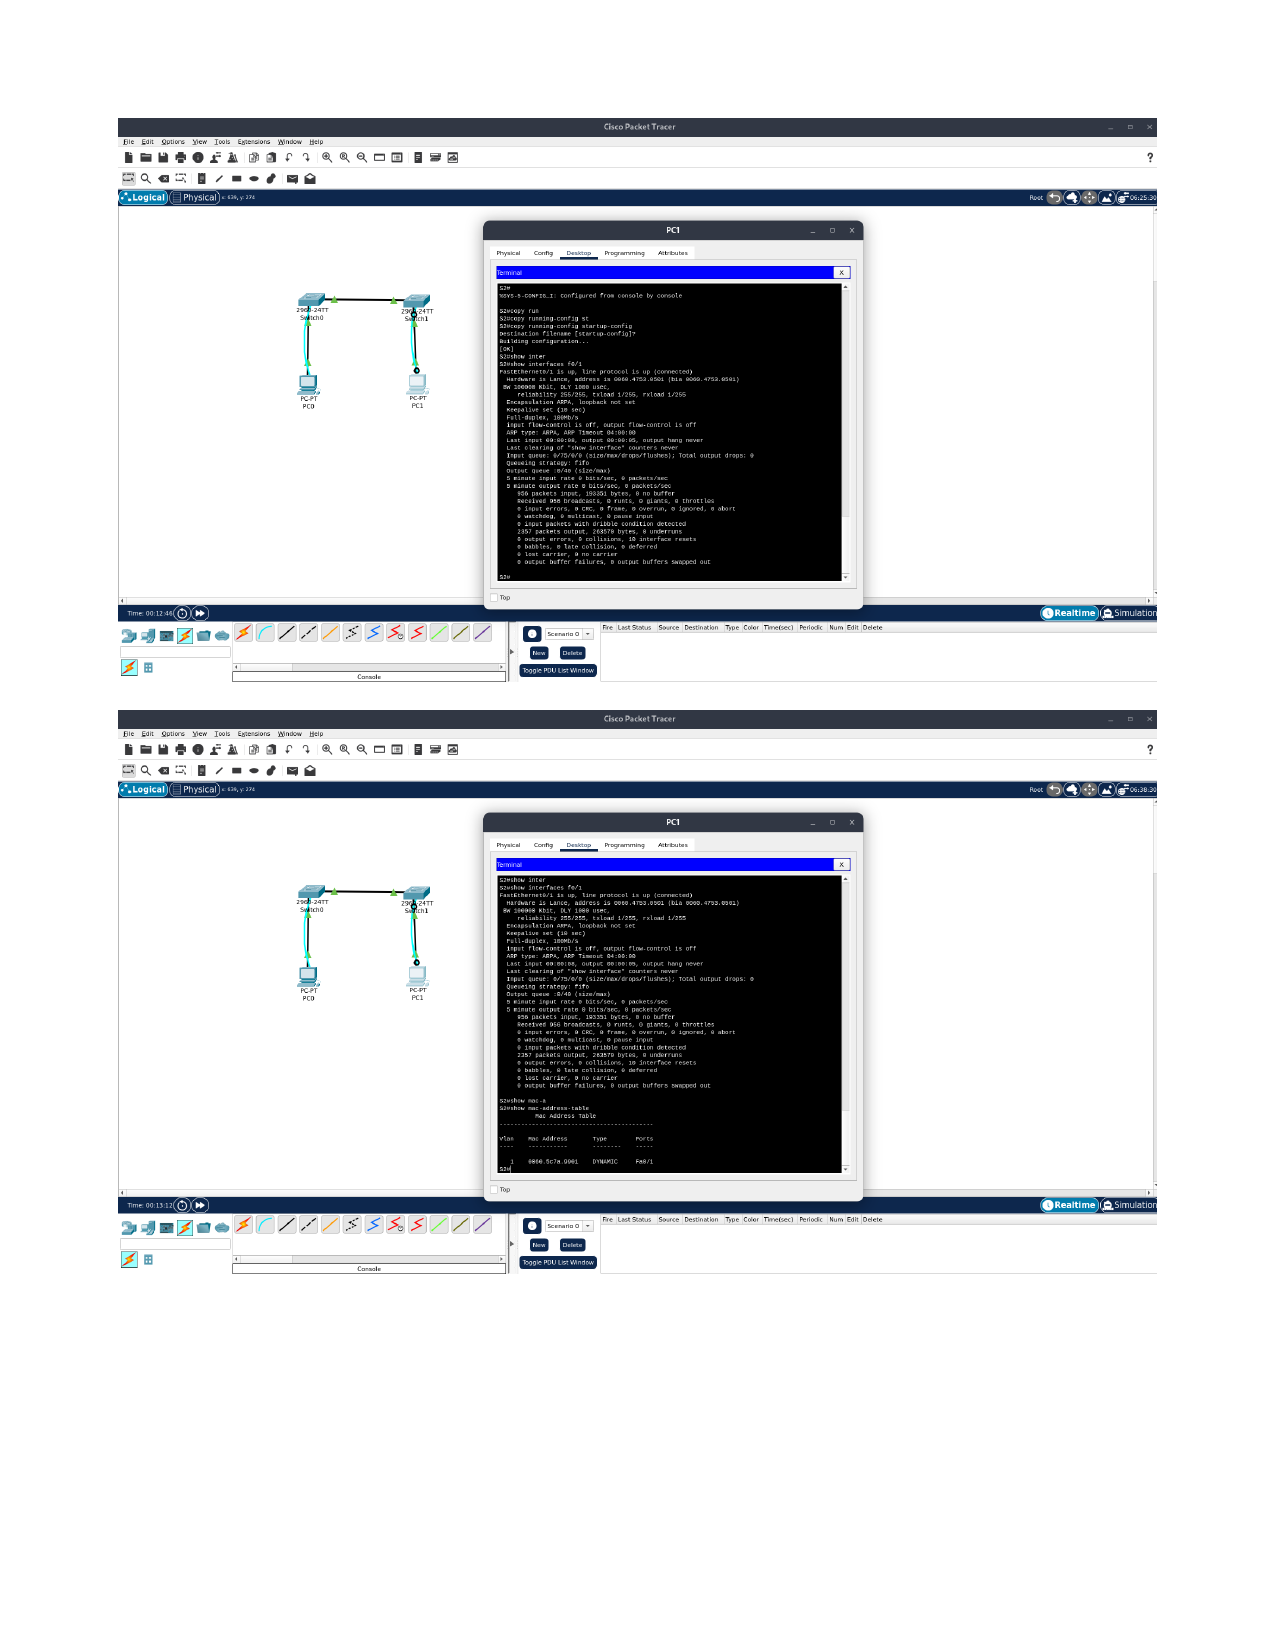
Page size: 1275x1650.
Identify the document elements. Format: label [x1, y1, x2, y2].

picture [142, 787, 153, 793]
picture [156, 195, 164, 200]
picture [118, 710, 1157, 1274]
picture [142, 195, 153, 201]
picture [156, 787, 164, 792]
picture [118, 118, 1157, 682]
